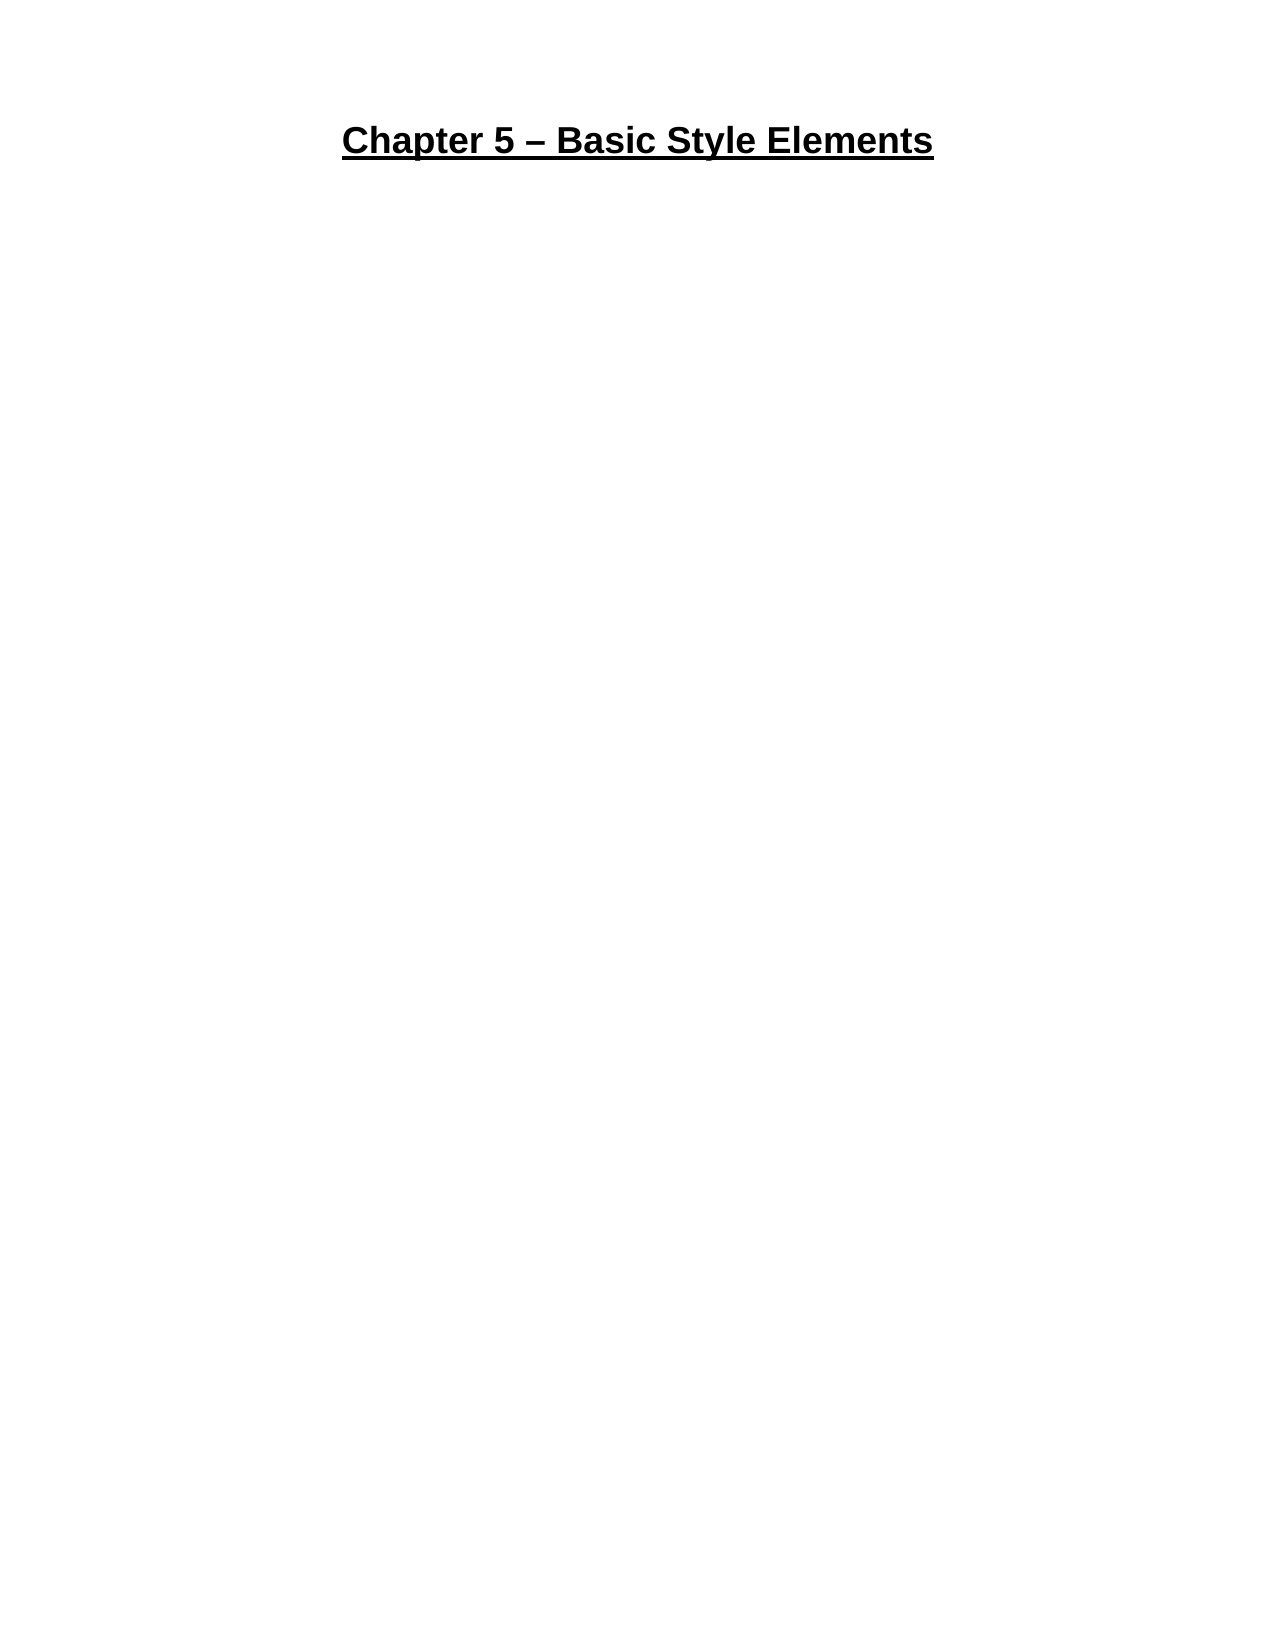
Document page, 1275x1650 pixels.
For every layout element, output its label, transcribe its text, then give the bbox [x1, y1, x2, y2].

subtitle Chapter 5 – Basic Style Elements [118, 118, 1157, 161]
